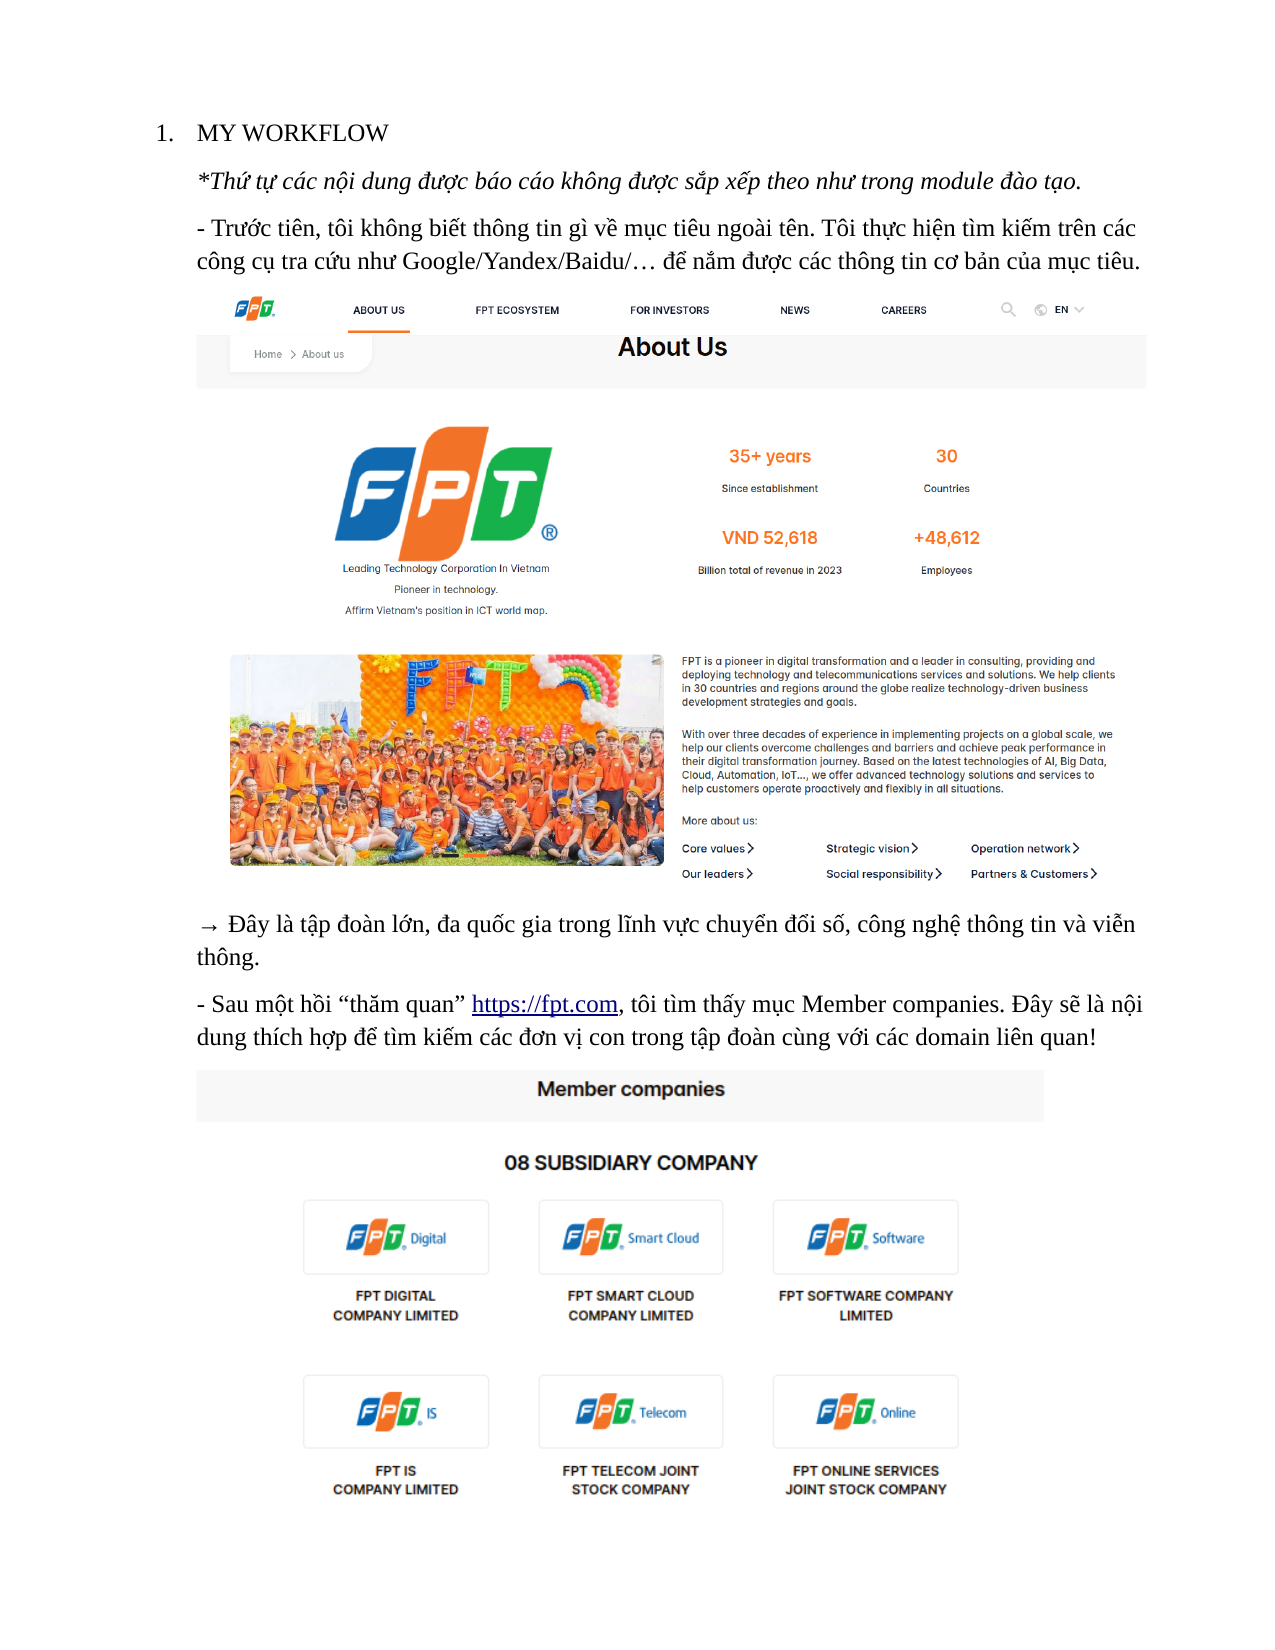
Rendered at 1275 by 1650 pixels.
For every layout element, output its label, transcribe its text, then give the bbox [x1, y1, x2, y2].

picture [196, 293, 1147, 890]
list - Sau một hồi “thăm quan” https://fpt.com, tôi tìm thấy mục Member companies. Đây sẽ là nội dung thích hợp để tìm kiếm các đơn vị con trong tập đoàn cùng với các domain liên quan! [155, 989, 1157, 1051]
list MY WORKFLOW [155, 118, 1157, 147]
picture [196, 1070, 1044, 1508]
list - Trước tiên, tôi không biết thông tin gì về mục tiêu ngoài tên. Tôi thực hiện tìm kiếm trên các công cụ tra cứu như Google/Yandex/Baidu/… để nắm được các thông tin cơ bản của mục tiêu. [155, 213, 1157, 275]
list *Thứ tự các nội dung được báo cáo không được sắp xếp theo như trong module đào tạo. [155, 166, 1157, 194]
list → Đây là tập đoàn lớn, đa quốc gia trong lĩnh vực chuyển đổi số, công nghệ thông tin và viễn thông. [155, 909, 1157, 971]
